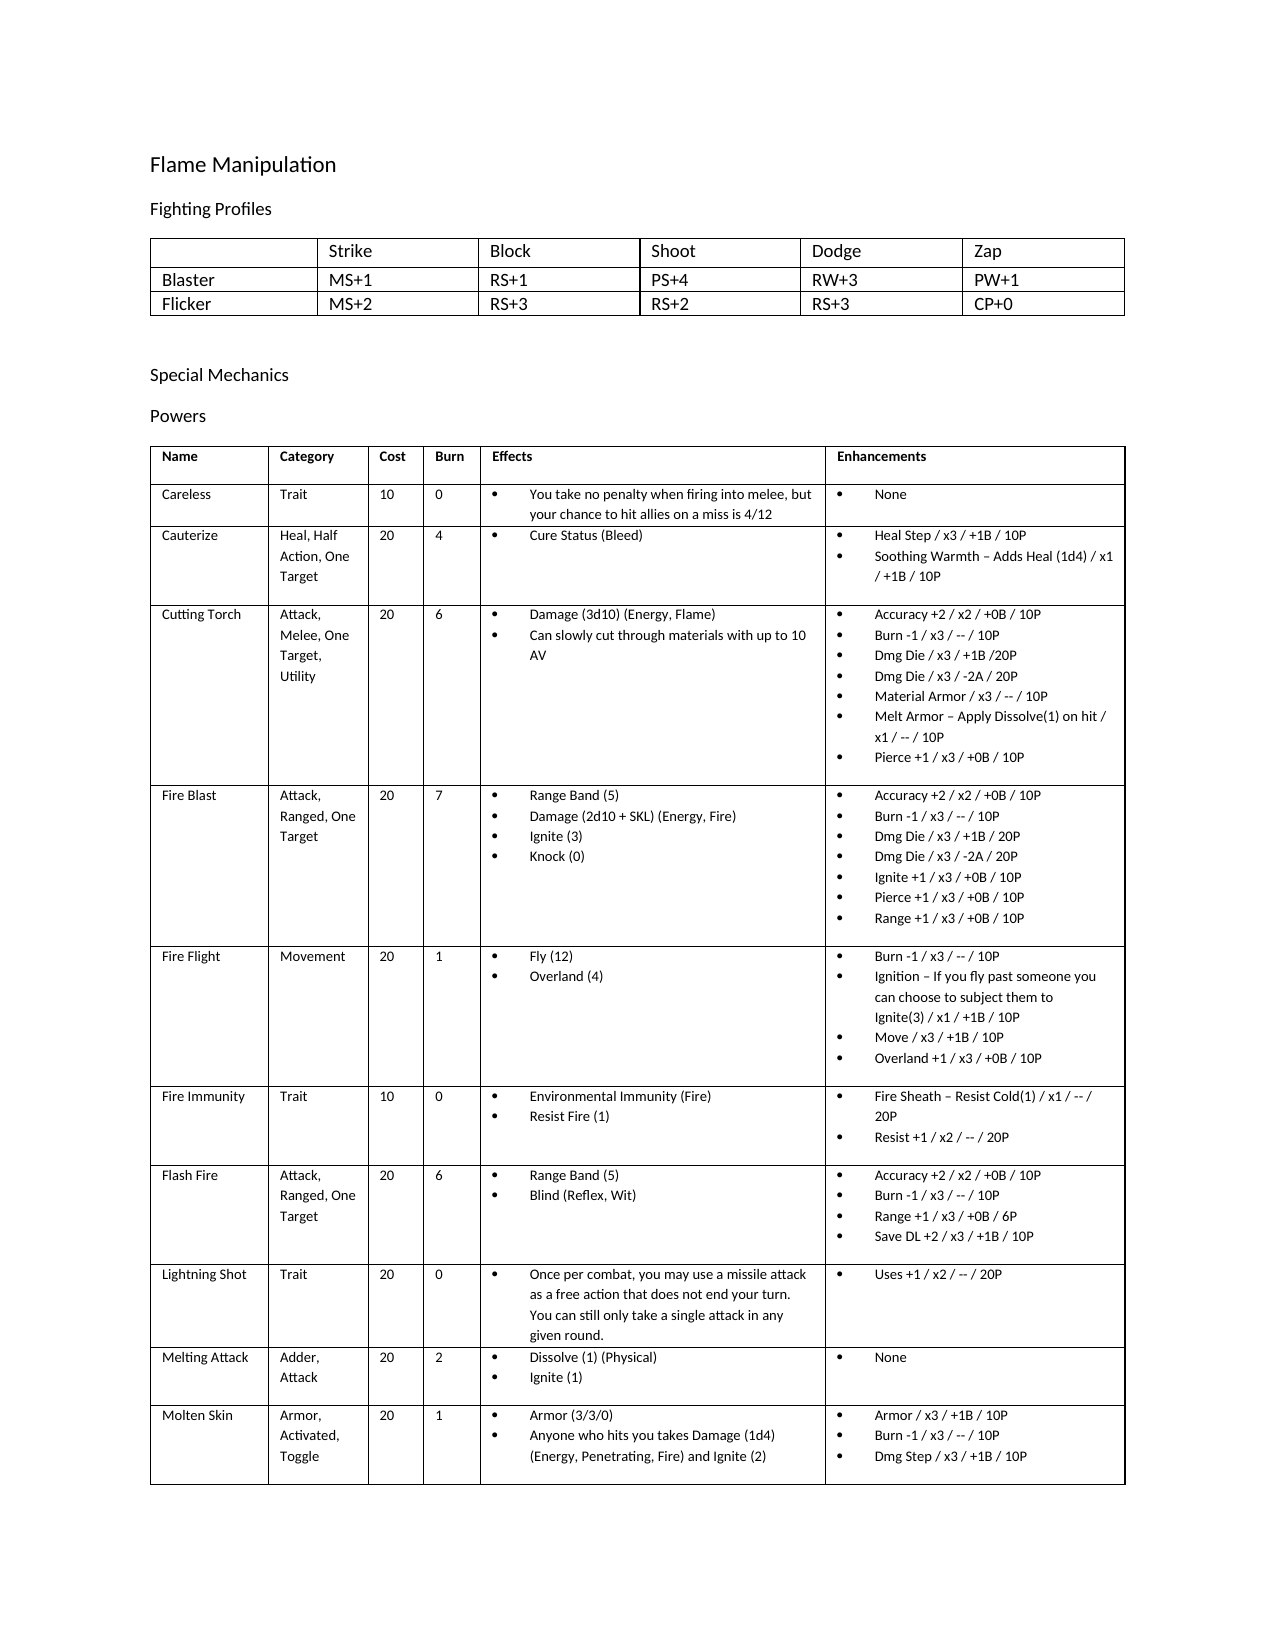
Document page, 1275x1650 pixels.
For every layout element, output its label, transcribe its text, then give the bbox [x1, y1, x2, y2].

table_cell Attack, Ranged, One Target [269, 1166, 368, 1264]
table_cell 20 [369, 1166, 423, 1264]
table_cell Careless [151, 485, 268, 526]
text Flame Manipulation [150, 150, 1125, 178]
table_cell Range Band (5) Blind (Reflex, Wit) [481, 1166, 825, 1264]
table_cell 6 [424, 606, 480, 785]
table_cell 0 [424, 1265, 480, 1347]
table_cell 20 [369, 786, 423, 946]
table_cell Environmental Immunity (Fire) Resist Fire (1) [481, 1087, 825, 1165]
table_header Cost [369, 447, 423, 484]
table_cell RS+3 [479, 292, 639, 315]
table_cell Cutting Torch [151, 606, 268, 785]
table_cell RS+1 [479, 268, 639, 291]
table_cell CP+0 [963, 292, 1124, 315]
table_cell Heal, Half Action, One Target [269, 527, 368, 604]
table_cell Flicker [151, 292, 317, 315]
table_cell 20 [369, 1406, 423, 1484]
table_cell Fire Sheath – Resist Cold(1) / x1 / -- / 20P Resist +1 / x2 / -- / 20P [826, 1087, 1124, 1165]
table_cell You take no penalty when firing into melee, but your chance to hit allies on a miss is 4/12 [481, 485, 825, 526]
table_cell 1 [424, 1406, 480, 1484]
table_cell None [826, 1348, 1124, 1405]
table_cell MS+2 [318, 292, 478, 315]
table_cell Armor, Activated, Toggle [269, 1406, 368, 1484]
table_cell Flash Fire [151, 1166, 268, 1264]
table_cell 4 [424, 527, 480, 604]
table_cell MS+1 [318, 268, 478, 291]
table_cell 0 [424, 485, 480, 526]
table_cell Once per combat, you may use a missile attack as a free action that does not end your turn. You can still only take a single attack in any given round. [481, 1265, 825, 1347]
table_header [151, 239, 317, 267]
table_cell Armor (3/3/0) Anyone who hits you takes Damage (1d4) (Energy, Penetrating, Fire) and Ignite (2) [481, 1406, 825, 1484]
table_cell None [826, 485, 1124, 526]
table_cell Dissolve (1) (Physical) Ignite (1) [481, 1348, 825, 1405]
table_cell Trait [269, 485, 368, 526]
table_header Category [269, 447, 368, 484]
table_cell 1 [424, 947, 480, 1086]
table_cell Lightning Shot [151, 1265, 268, 1347]
table_cell RS+3 [801, 292, 962, 315]
table_cell Heal Step / x3 / +1B / 10P Soothing Warmth – Adds Heal (1d4) / x1 / +1B / 10P [826, 527, 1124, 604]
table_cell RS+2 [641, 292, 800, 315]
table_cell Uses +1 / x2 / -- / 20P [826, 1265, 1124, 1347]
table_header Zap [963, 239, 1124, 267]
table_cell 10 [369, 1087, 423, 1165]
table_cell PW+1 [963, 268, 1124, 291]
table_cell Movement [269, 947, 368, 1086]
text Fighting Profiles [150, 197, 1125, 220]
table_cell Trait [269, 1087, 368, 1165]
table_cell 20 [369, 527, 423, 604]
table_header Block [479, 239, 639, 267]
table_cell Attack, Melee, One Target, Utility [269, 606, 368, 785]
table_cell Fire Flight [151, 947, 268, 1086]
table_cell Fly (12) Overland (4) [481, 947, 825, 1086]
table_cell 20 [369, 1348, 423, 1405]
table_cell Trait [269, 1265, 368, 1347]
table_cell 6 [424, 1166, 480, 1264]
table_header Enhancements [826, 447, 1124, 484]
table_cell Accuracy +2 / x2 / +0B / 10P Burn -1 / x3 / -- / 10P Dmg Die / x3 / +1B /20P Dmg Die / x3 / -2A / 20P Material Armor / x3 / -- / 10P Melt Armor – Apply Dissolve(1) on hit / x1 / -- / 10P Pierce +1 / x3 / +0B / 10P [826, 606, 1124, 785]
text Powers [150, 404, 1125, 427]
table_cell Cauterize [151, 527, 268, 604]
table_cell 2 [424, 1348, 480, 1405]
table_cell Attack, Ranged, One Target [269, 786, 368, 946]
table_cell 0 [424, 1087, 480, 1165]
table_cell Adder, Attack [269, 1348, 368, 1405]
table_cell RW+3 [801, 268, 962, 291]
table_cell Cure Status (Bleed) [481, 527, 825, 604]
table_cell Damage (3d10) (Energy, Flame) Can slowly cut through materials with up to 10 AV [481, 606, 825, 785]
table_cell Melting Attack [151, 1348, 268, 1405]
table_cell Fire Immunity [151, 1087, 268, 1165]
table_header Name [151, 447, 268, 484]
text Special Mechanics [150, 363, 1125, 386]
table_cell Armor / x3 / +1B / 10P Burn -1 / x3 / -- / 10P Dmg Step / x3 / +1B / 10P Ignite +1 / x2 / +0B / 10P [826, 1406, 1124, 1484]
table_cell 20 [369, 947, 423, 1086]
table_cell Range Band (5) Damage (2d10 + SKL) (Energy, Fire) Ignite (3) Knock (0) [481, 786, 825, 946]
table_cell PS+4 [641, 268, 800, 291]
table_header Effects [481, 447, 825, 484]
table_cell Molten Skin [151, 1406, 268, 1484]
table_header Dodge [801, 239, 962, 267]
table_cell 7 [424, 786, 480, 946]
table_cell 10 [369, 485, 423, 526]
table_cell Accuracy +2 / x2 / +0B / 10P Burn -1 / x3 / -- / 10P Dmg Die / x3 / +1B / 20P Dmg Die / x3 / -2A / 20P Ignite +1 / x3 / +0B / 10P Pierce +1 / x3 / +0B / 10P Range +1 / x3 / +0B / 10P [826, 786, 1124, 946]
table_header Shoot [641, 239, 800, 267]
table_header Burn [424, 447, 480, 484]
table_cell Burn -1 / x3 / -- / 10P Ignition – If you fly past someone you can choose to subject them to Ignite(3) / x1 / +1B / 10P Move / x3 / +1B / 10P Overland +1 / x3 / +0B / 10P [826, 947, 1124, 1086]
table_header Strike [318, 239, 478, 267]
table_cell Fire Blast [151, 786, 268, 946]
table_cell 20 [369, 606, 423, 785]
table_cell Blaster [151, 268, 317, 291]
table_cell 20 [369, 1265, 423, 1347]
table_cell Accuracy +2 / x2 / +0B / 10P Burn -1 / x3 / -- / 10P Range +1 / x3 / +0B / 6P Save DL +2 / x3 / +1B / 10P [826, 1166, 1124, 1264]
